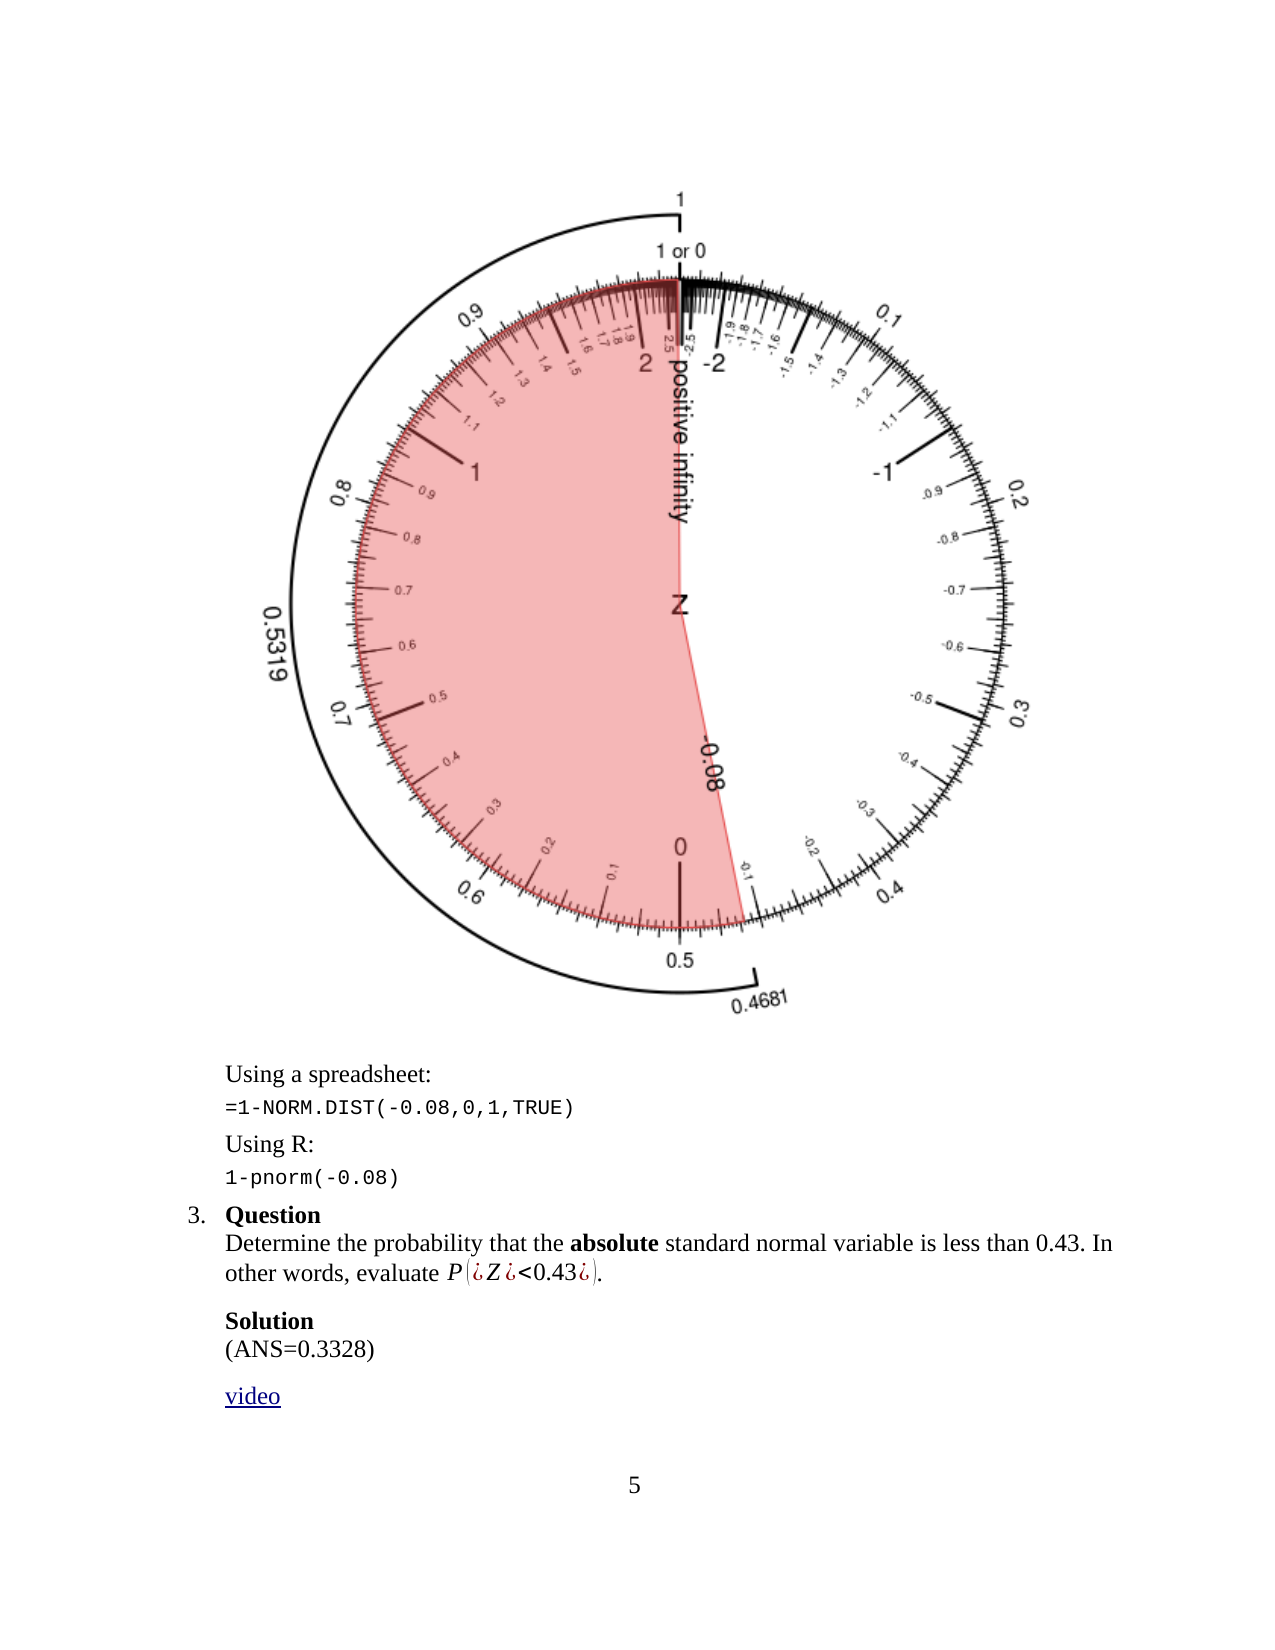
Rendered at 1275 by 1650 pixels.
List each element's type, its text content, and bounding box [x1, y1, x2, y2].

picture [225, 150, 1134, 1059]
list 1-pnorm(-0.08) [187, 1167, 1125, 1191]
list Solution (ANS=0.3328) [187, 1306, 1125, 1363]
list Using a spreadsheet: [187, 150, 1125, 1088]
list Using R: [187, 1129, 1125, 1158]
list =1-NORM.DIST(-0.08,0,1,TRUE) [187, 1097, 1125, 1120]
list Question Determine the probability that the absolute standard normal variable is less than 0.43. In other words, evaluate . [187, 1200, 1125, 1288]
list video [187, 1381, 1125, 1410]
